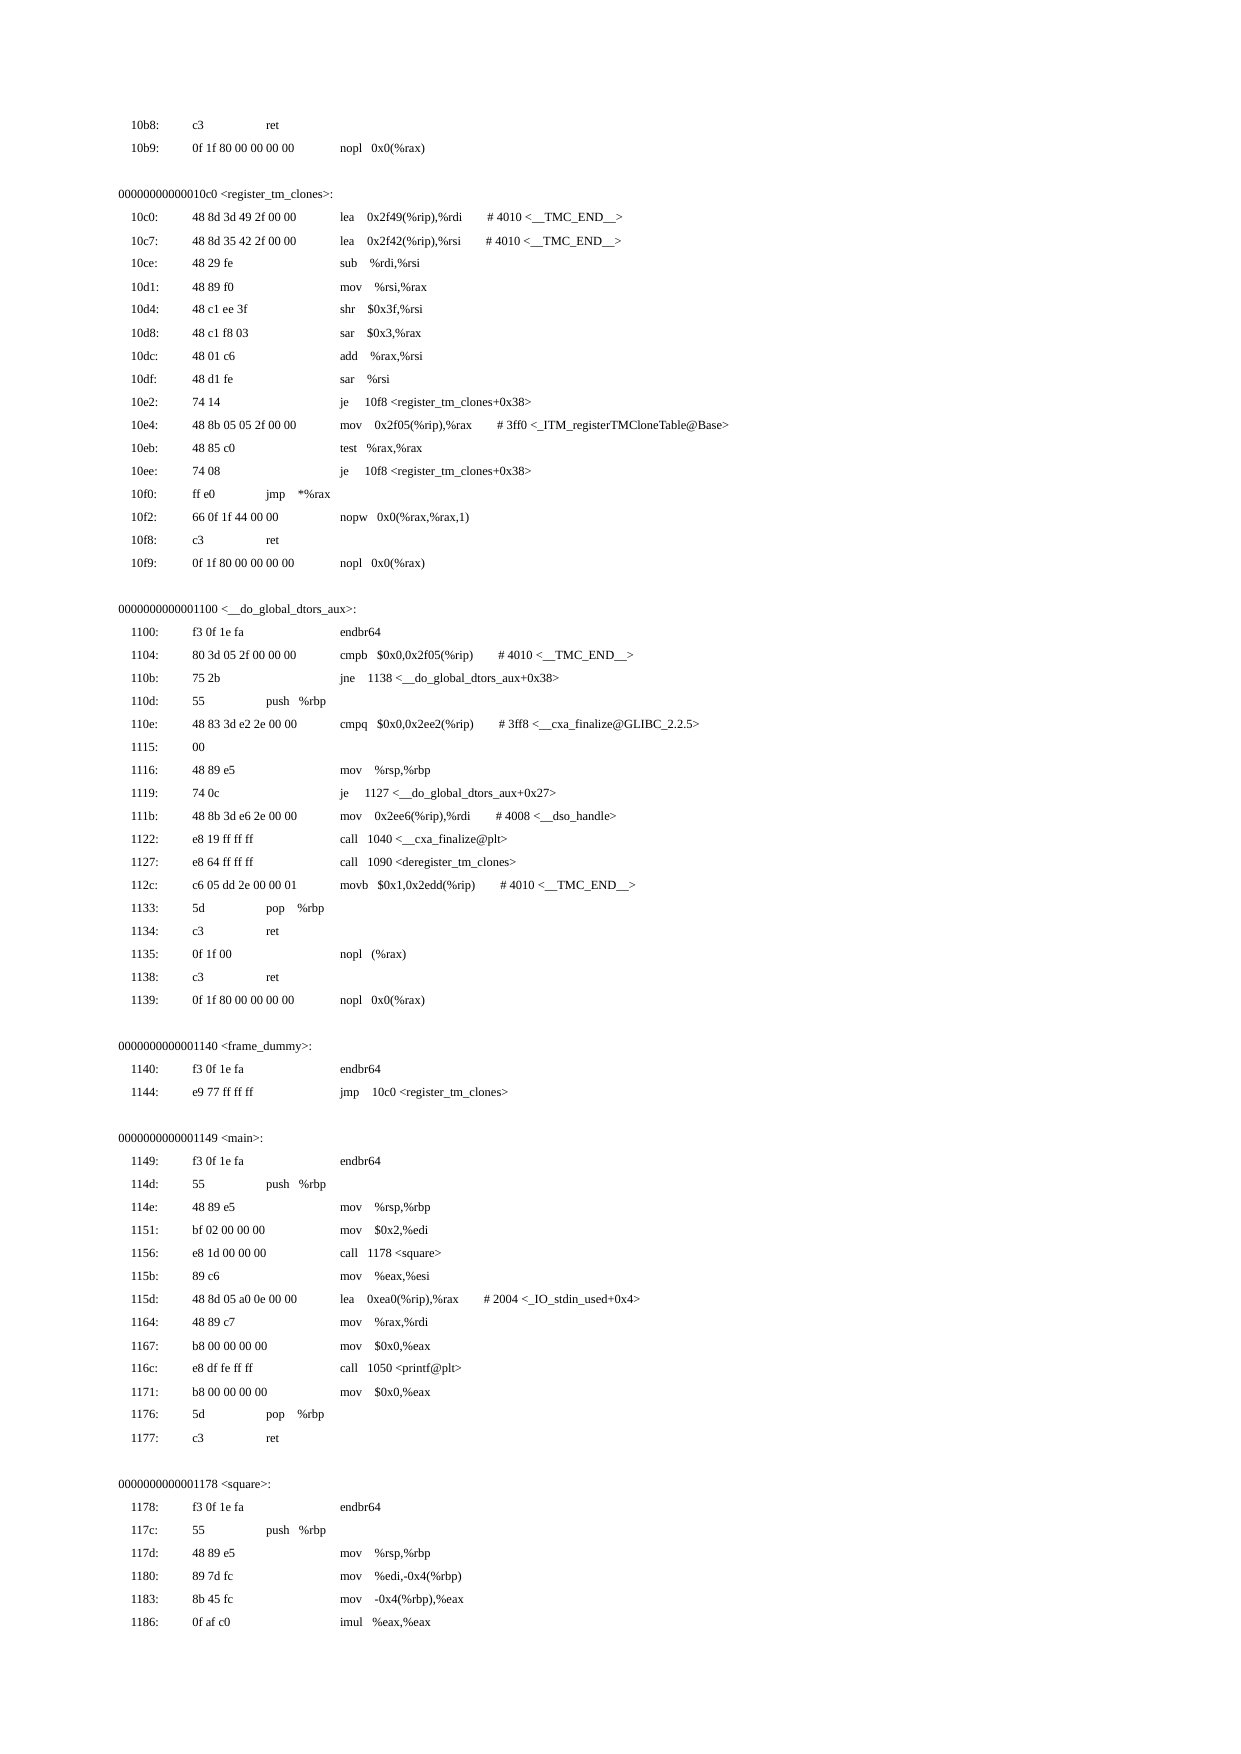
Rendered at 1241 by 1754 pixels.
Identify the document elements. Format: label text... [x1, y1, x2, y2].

text 10e4: 48 8b 05 05 2f 00 00 mov 0x2f05(%rip),%rax # 3ff0 <_ITM_registerTMCloneTable@Base> [118, 417, 1122, 432]
text 10b8: c3 ret [118, 118, 1122, 132]
text 110d: 55 push %rbp [118, 694, 1122, 708]
text 1104: 80 3d 05 2f 00 00 00 cmpb $0x0,0x2f05(%rip) # 4010 <__TMC_END__> [118, 648, 1122, 662]
text 1133: 5d pop %rbp [118, 901, 1122, 915]
text 110e: 48 83 3d e2 2e 00 00 cmpq $0x0,0x2ee2(%rip) # 3ff8 <__cxa_finalize@GLIBC_2.2.5> [118, 717, 1122, 731]
text 1176: 5d pop %rbp [118, 1407, 1122, 1422]
text 10eb: 48 85 c0 test %rax,%rax [118, 440, 1122, 455]
text 0000000000001149 <main>: [118, 1131, 1122, 1145]
text 1119: 74 0c je 1127 <__do_global_dtors_aux+0x27> [118, 786, 1122, 800]
text 1164: 48 89 c7 mov %rax,%rdi [118, 1315, 1122, 1329]
text 10ce: 48 29 fe sub %rdi,%rsi [118, 256, 1122, 271]
text 1144: e9 77 ff ff ff jmp 10c0 <register_tm_clones> [118, 1085, 1122, 1099]
text 10e2: 74 14 je 10f8 <register_tm_clones+0x38> [118, 394, 1122, 409]
text 114d: 55 push %rbp [118, 1177, 1122, 1191]
text 10b9: 0f 1f 80 00 00 00 00 nopl 0x0(%rax) [118, 141, 1122, 156]
text 1171: b8 00 00 00 00 mov $0x0,%eax [118, 1384, 1122, 1399]
text 115b: 89 c6 mov %eax,%esi [118, 1269, 1122, 1283]
text 1183: 8b 45 fc mov -0x4(%rbp),%eax [118, 1591, 1122, 1606]
text 00000000000010c0 <register_tm_clones>: [118, 187, 1122, 202]
text 116c: e8 df fe ff ff call 1050 <printf@plt> [118, 1361, 1122, 1376]
text 115d: 48 8d 05 a0 0e 00 00 lea 0xea0(%rip),%rax # 2004 <_IO_stdin_used+0x4> [118, 1292, 1122, 1307]
text 10f8: c3 ret [118, 532, 1122, 547]
text 10f0: ff e0 jmp *%rax [118, 486, 1122, 501]
text 10d4: 48 c1 ee 3f shr $0x3f,%rsi [118, 302, 1122, 317]
text 1134: c3 ret [118, 924, 1122, 938]
text 1122: e8 19 ff ff ff call 1040 <__cxa_finalize@plt> [118, 832, 1122, 846]
text 1177: c3 ret [118, 1430, 1122, 1445]
text 10c7: 48 8d 35 42 2f 00 00 lea 0x2f42(%rip),%rsi # 4010 <__TMC_END__> [118, 233, 1122, 248]
text 1127: e8 64 ff ff ff call 1090 <deregister_tm_clones> [118, 855, 1122, 869]
text 111b: 48 8b 3d e6 2e 00 00 mov 0x2ee6(%rip),%rdi # 4008 <__dso_handle> [118, 809, 1122, 823]
text 114e: 48 89 e5 mov %rsp,%rbp [118, 1200, 1122, 1214]
text 117d: 48 89 e5 mov %rsp,%rbp [118, 1545, 1122, 1560]
text 10f9: 0f 1f 80 00 00 00 00 nopl 0x0(%rax) [118, 556, 1122, 570]
text 110b: 75 2b jne 1138 <__do_global_dtors_aux+0x38> [118, 671, 1122, 685]
text 10c0: 48 8d 3d 49 2f 00 00 lea 0x2f49(%rip),%rdi # 4010 <__TMC_END__> [118, 210, 1122, 224]
text 117c: 55 push %rbp [118, 1522, 1122, 1537]
text 1140: f3 0f 1e fa endbr64 [118, 1062, 1122, 1076]
text 1115: 00 [118, 740, 1122, 754]
text 0000000000001178 <square>: [118, 1476, 1122, 1491]
text 10d8: 48 c1 f8 03 sar $0x3,%rax [118, 325, 1122, 340]
text 1180: 89 7d fc mov %edi,-0x4(%rbp) [118, 1568, 1122, 1583]
text 1100: f3 0f 1e fa endbr64 [118, 624, 1122, 639]
text 10f2: 66 0f 1f 44 00 00 nopw 0x0(%rax,%rax,1) [118, 509, 1122, 524]
text 1138: c3 ret [118, 970, 1122, 984]
text 1139: 0f 1f 80 00 00 00 00 nopl 0x0(%rax) [118, 993, 1122, 1007]
text 0000000000001100 <__do_global_dtors_aux>: [118, 602, 1122, 616]
text 10d1: 48 89 f0 mov %rsi,%rax [118, 279, 1122, 294]
text 10dc: 48 01 c6 add %rax,%rsi [118, 348, 1122, 363]
text 1116: 48 89 e5 mov %rsp,%rbp [118, 763, 1122, 777]
text 0000000000001140 <frame_dummy>: [118, 1039, 1122, 1053]
text 1186: 0f af c0 imul %eax,%eax [118, 1614, 1122, 1629]
text 1149: f3 0f 1e fa endbr64 [118, 1154, 1122, 1168]
text 10ee: 74 08 je 10f8 <register_tm_clones+0x38> [118, 463, 1122, 478]
text 1151: bf 02 00 00 00 mov $0x2,%edi [118, 1223, 1122, 1237]
text 1156: e8 1d 00 00 00 call 1178 <square> [118, 1246, 1122, 1261]
text 1135: 0f 1f 00 nopl (%rax) [118, 947, 1122, 961]
text 1167: b8 00 00 00 00 mov $0x0,%eax [118, 1338, 1122, 1353]
text 10df: 48 d1 fe sar %rsi [118, 371, 1122, 386]
text 112c: c6 05 dd 2e 00 00 01 movb $0x1,0x2edd(%rip) # 4010 <__TMC_END__> [118, 878, 1122, 892]
text 1178: f3 0f 1e fa endbr64 [118, 1499, 1122, 1514]
